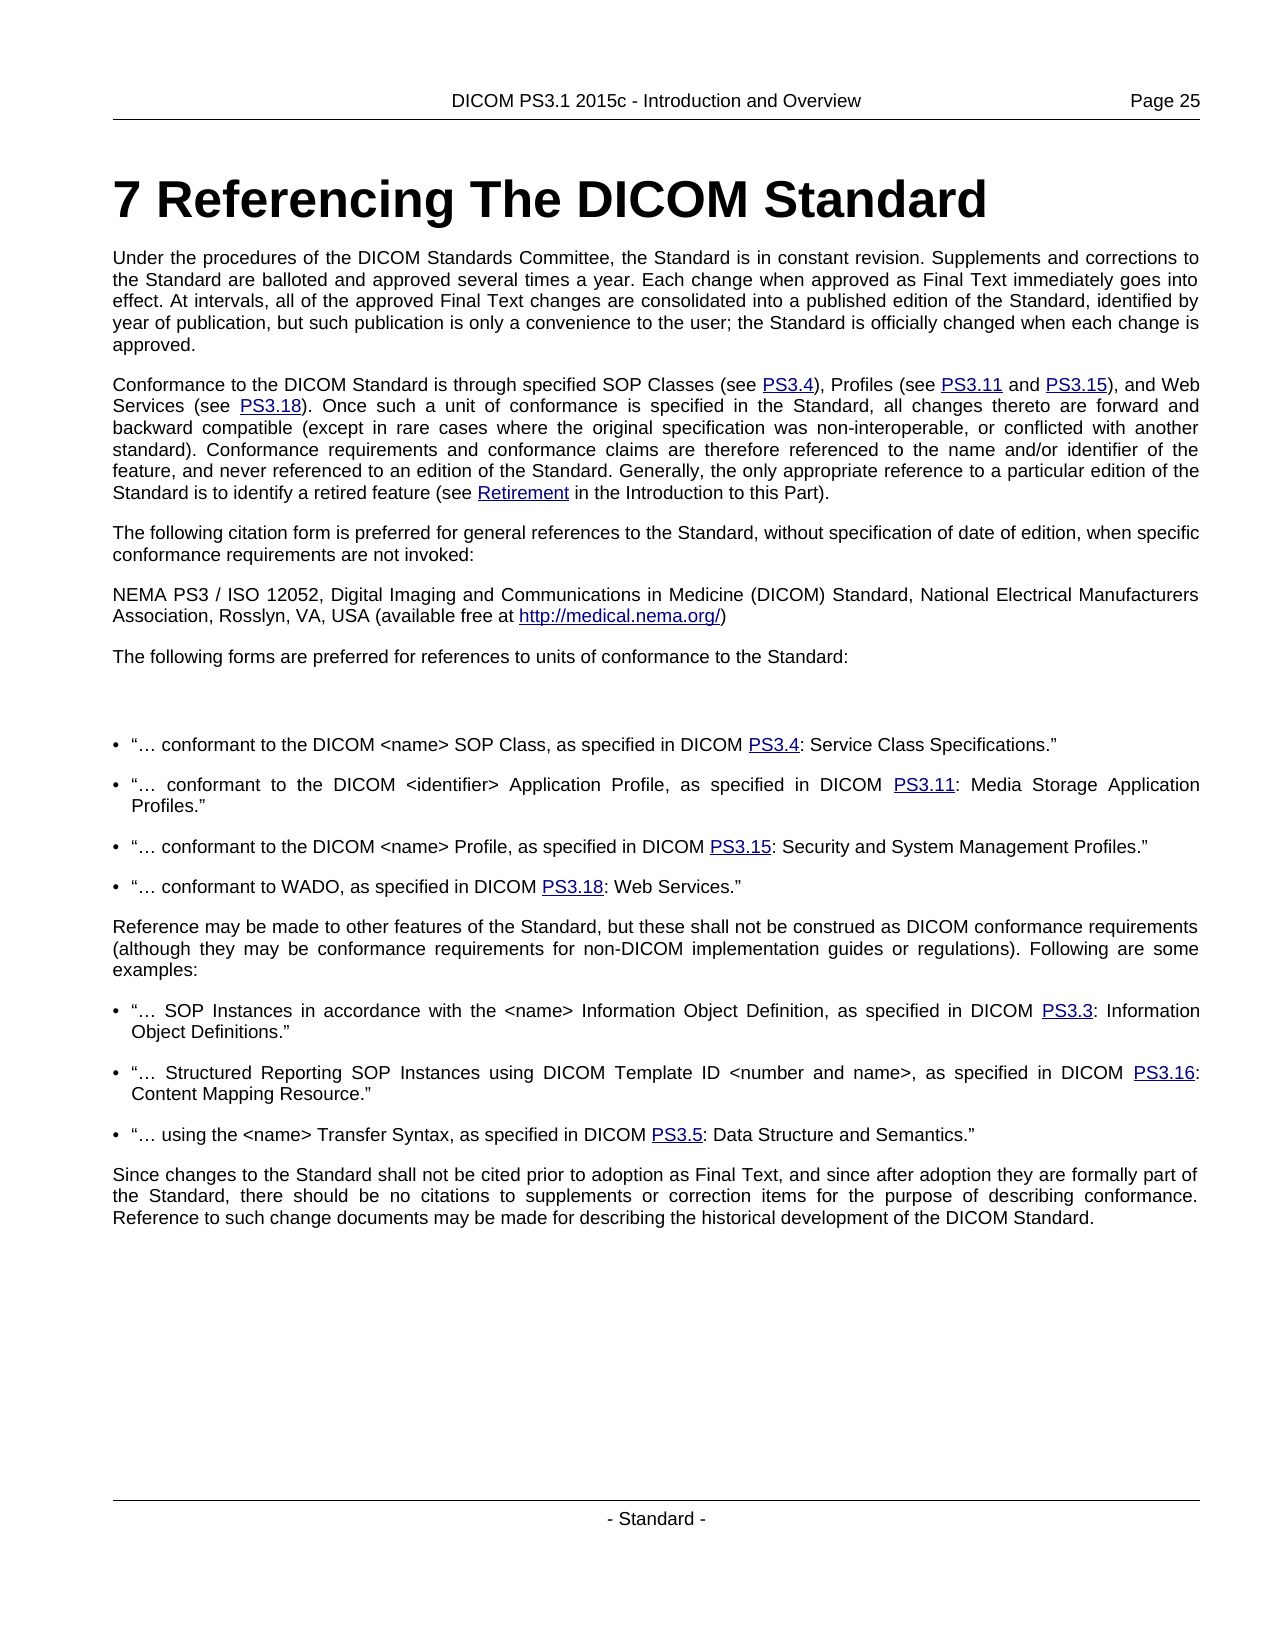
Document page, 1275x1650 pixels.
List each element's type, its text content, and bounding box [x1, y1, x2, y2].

text Reference may be made to other features of the Standard, but these shall not be construed as DICOM conformance requirements (although they may be conformance requirements for non-DICOM implementation guides or regulations). Following are some examples: [112, 916, 1200, 981]
text Conformance to the DICOM Standard is through specified SOP Classes (see PS3.4), Profiles (see PS3.11 and PS3.15), and Web Services (see PS3.18). Once such a unit of conformance is specified in the Standard, all changes thereto are forward and backward compatible (except in rare cases where the original specification was non-interoperable, or conflicted with another standard). Conformance requirements and conformance claims are therefore referenced to the name and/or identifier of the feature, and never referenced to an edition of the Standard. Generally, the only appropriate reference to a particular edition of the Standard is to identify a retired feature (see Retirement in the Introduction to this Part). [112, 374, 1200, 503]
text The following forms are preferred for references to units of conformance to the Standard: [112, 646, 1200, 667]
list “… conformant to the DICOM <identifier> Application Profile, as specified in DICOM PS3.11: Media Storage Application Profiles.” [112, 774, 1200, 817]
text 7 Referencing The DICOM Standard [112, 169, 1200, 228]
list “… conformant to the DICOM <name> SOP Class, as specified in DICOM PS3.4: Service Class Specifications.” [112, 733, 1200, 755]
text Since changes to the Standard shall not be cited prior to adoption as Final Text, and since after adoption they are formally part of the Standard, there should be no citations to supplements or correction items for the purpose of describing conformance. Reference to such change documents may be made for describing the historical development of the DICOM Standard. [112, 1164, 1200, 1228]
list “… conformant to WADO, as specified in DICOM PS3.18: Web Services.” [112, 876, 1200, 897]
list “… conformant to the DICOM <name> Profile, as specified in DICOM PS3.15: Security and System Management Profiles.” [112, 836, 1200, 857]
list “… Structured Reporting SOP Instances using DICOM Template ID <number and name>, as specified in DICOM PS3.16: Content Mapping Resource.” [112, 1061, 1200, 1104]
list “… using the <name> Transfer Syntax, as specified in DICOM PS3.5: Data Structure and Semantics.” [112, 1123, 1200, 1145]
list “… SOP Instances in accordance with the <name> Information Object Definition, as specified in DICOM PS3.3: Information Object Definitions.” [112, 999, 1200, 1043]
text Under the procedures of the DICOM Standards Committee, the Standard is in constant revision. Supplements and corrections to the Standard are balloted and approved several times a year. Each change when approved as Final Text immediately goes into effect. At intervals, all of the approved Final Text changes are consolidated into a published edition of the Standard, identified by year of publication, but such publication is only a convenience to the user; the Standard is officially changed when each change is approved. [112, 247, 1200, 355]
text NEMA PS3 / ISO 12052, Digital Imaging and Communications in Medicine (DICOM) Standard, National Electrical Manufacturers Association, Rosslyn, VA, USA (available free at http://​medical.nema.org/) [112, 584, 1200, 627]
text The following citation form is preferred for general references to the Standard, without specification of date of edition, when specific conformance requirements are not invoked: [112, 522, 1200, 565]
